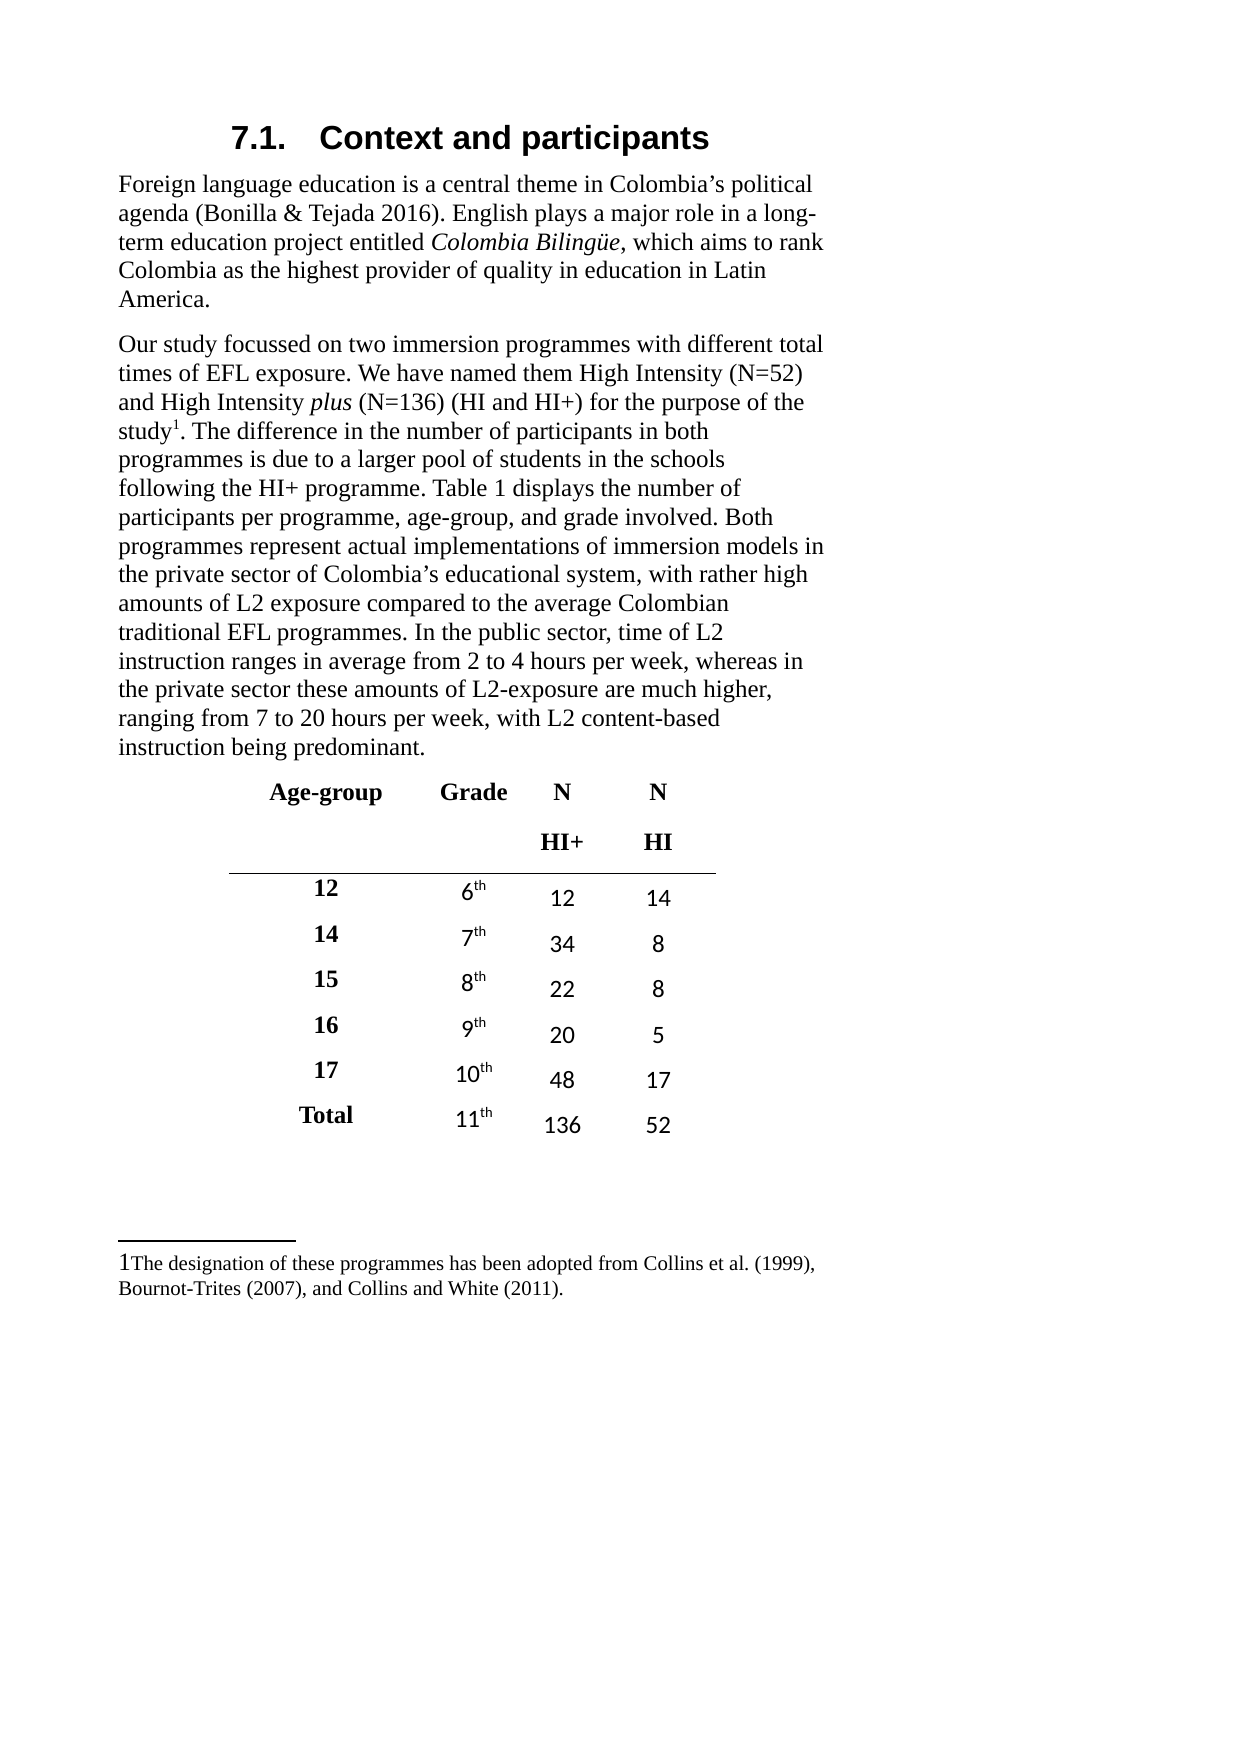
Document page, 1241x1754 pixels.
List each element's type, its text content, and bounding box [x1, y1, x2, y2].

table_cell 17 [598, 1055, 716, 1101]
table_cell 8 [598, 964, 716, 1010]
table_cell 16 [229, 1010, 421, 1055]
text Our study focussed on two immersion programmes with different total times of EFL exposure. We have named them High Intensity (N=52) and High Intensity plus (N=136) (HI and HI+) for the purpose of the study. The difference in the number of participants in both programmes is due to a larger pool of students in the schools following the HI+ programme. Table 1 displays the number of participants per programme, age-group, and grade involved. Both programmes represent actual implementations of immersion models in the private sector of Colombia’s educational system, with rather high amounts of L2 exposure compared to the average Colombian traditional EFL programmes. In the public sector, time of L2 instruction ranges in average from 2 to 4 hours per week, whereas in the private sector these amounts of L2-exposure are much higher, ranging from 7 to 20 hours per week, with L2 content-based instruction being predominant. [118, 329, 827, 761]
table_cell 34 [524, 919, 598, 964]
table_cell 20 [524, 1010, 598, 1055]
table_cell 10th [421, 1055, 524, 1101]
table_cell 9th [421, 1010, 524, 1055]
list Context and participants [231, 118, 827, 157]
table_cell 15 [229, 964, 421, 1010]
table_cell 5 [598, 1010, 716, 1055]
table_cell 7th [421, 919, 524, 964]
table_header N HI [598, 778, 716, 872]
table_header Grade [421, 778, 524, 872]
text The designation of these programmes has been adopted from Collins et al. (1999), Bournot-Trites (2007), and Collins and White (2011). [118, 1247, 827, 1300]
table_cell 12 [524, 874, 598, 919]
table_cell 14 [598, 874, 716, 919]
table_cell Total [229, 1101, 421, 1146]
table_cell 12 [229, 874, 421, 919]
table_header Age-group [229, 778, 421, 872]
table_cell 8 [598, 919, 716, 964]
table_cell 8th [421, 964, 524, 1010]
table_header N HI+ [524, 778, 598, 872]
table_cell 48 [524, 1055, 598, 1101]
table_cell 52 [598, 1101, 716, 1146]
table_cell 136 [524, 1101, 598, 1146]
table_cell 22 [524, 964, 598, 1010]
table_cell 17 [229, 1055, 421, 1101]
table_cell 11th [421, 1101, 524, 1146]
table_cell 6th [421, 874, 524, 919]
table_cell 14 [229, 919, 421, 964]
text Foreign language education is a central theme in Colombia’s political agenda (Bonilla & Tejada 2016). English plays a major role in a long-term education project entitled Colombia Bilingüe, which aims to rank Colombia as the highest provider of quality in education in Latin America. [118, 169, 827, 313]
